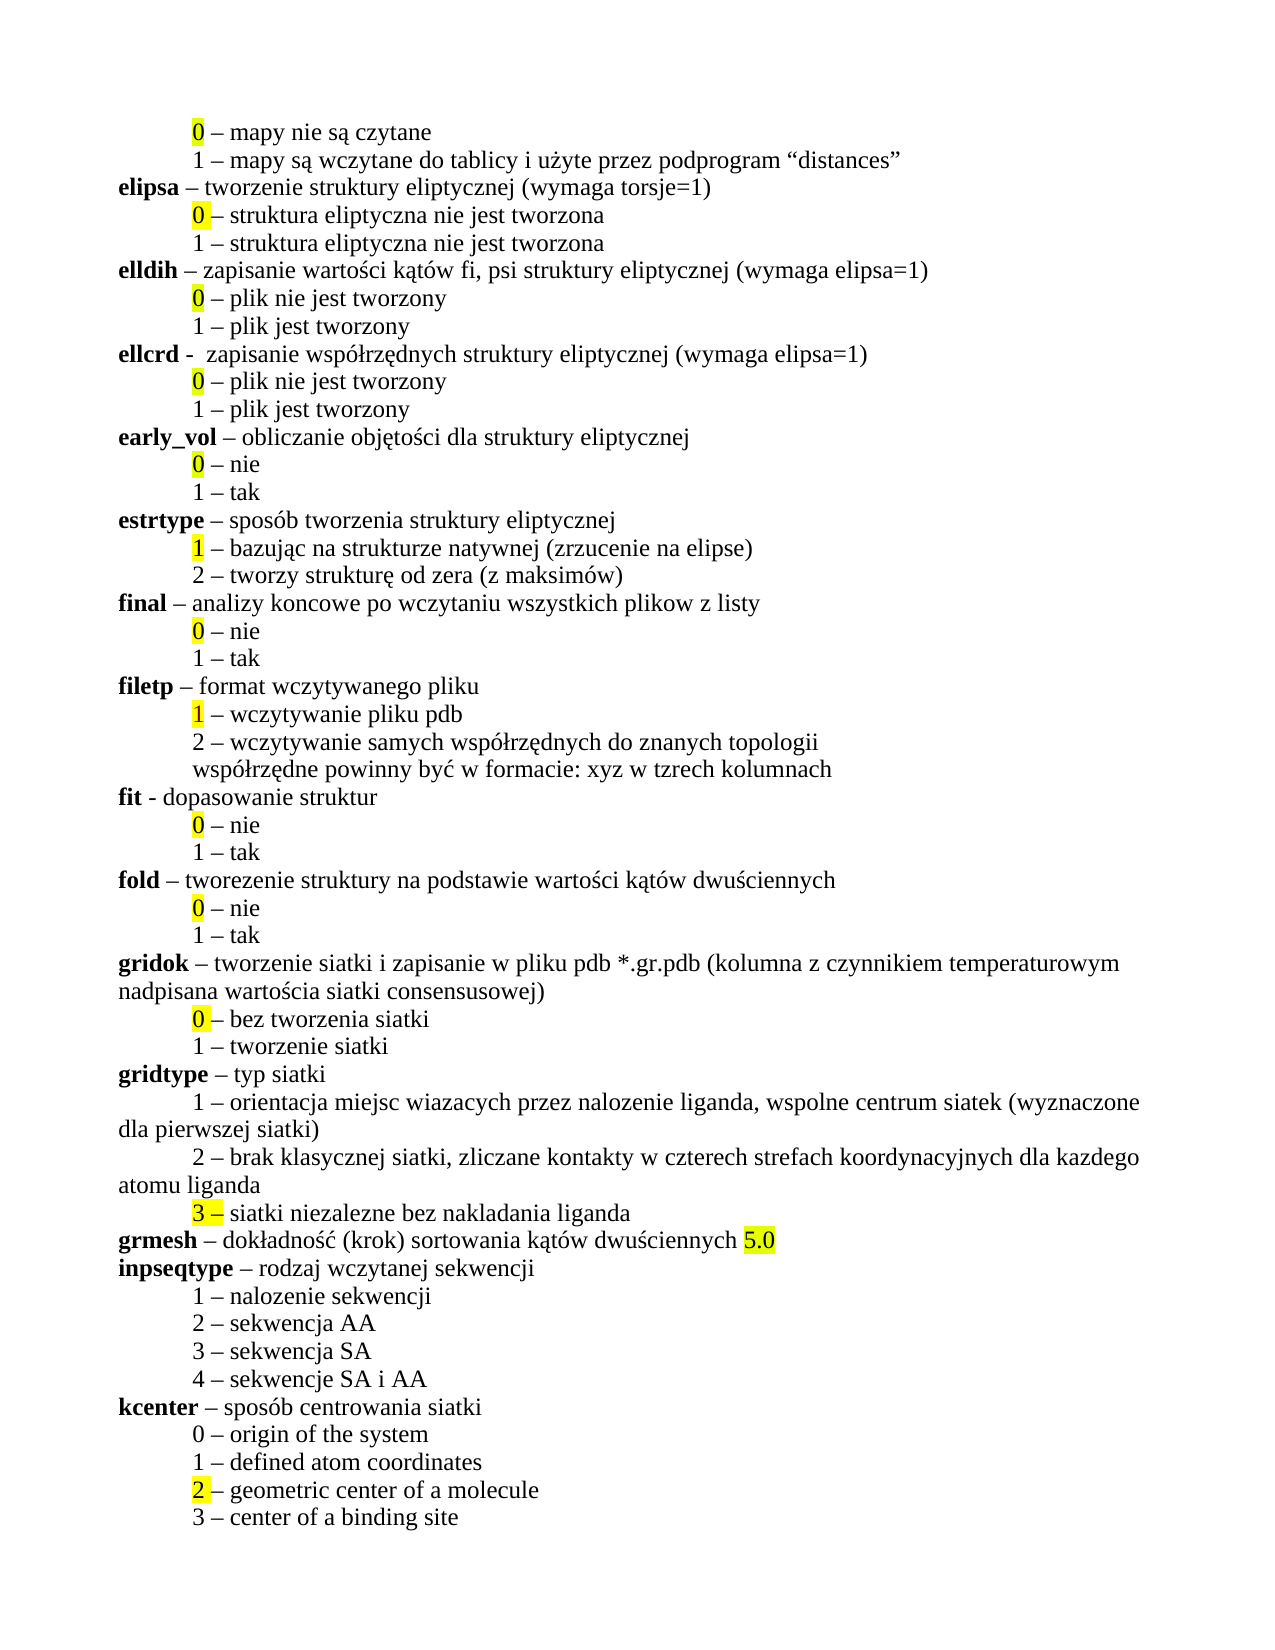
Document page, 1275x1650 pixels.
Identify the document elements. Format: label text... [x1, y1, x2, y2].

text 3 – sekwencja SA [118, 1337, 1157, 1365]
text 0 – struktura eliptyczna nie jest tworzona [118, 201, 1157, 229]
text współrzędne powinny być w formacie: xyz w tzrech kolumnach [118, 755, 1157, 783]
text 1 – tak [118, 478, 1157, 506]
text 0 – plik nie jest tworzony [118, 284, 1157, 312]
text 1 – plik jest tworzony [118, 312, 1157, 340]
text 3 – siatki niezalezne bez nakladania liganda [118, 1199, 1157, 1226]
text elipsa – tworzenie struktury eliptycznej (wymaga torsje=1) [118, 173, 1157, 201]
text 2 – brak klasycznej siatki, zliczane kontakty w czterech strefach koordynacyjnych dla kazdego atomu liganda [118, 1143, 1157, 1199]
text estrtype – sposób tworzenia struktury eliptycznej [118, 506, 1157, 534]
text 2 – geometric center of a molecule [118, 1476, 1157, 1503]
text 0 – origin of the system [118, 1420, 1157, 1448]
text 1 – nalozenie sekwencji [118, 1282, 1157, 1309]
text 2 – wczytywanie samych współrzędnych do znanych topologii [118, 728, 1157, 755]
text 1 – tak [118, 922, 1157, 949]
text 0 – nie [118, 811, 1157, 838]
text 1 – tworzenie siatki [118, 1032, 1157, 1060]
text final – analizy koncowe po wczytaniu wszystkich plikow z listy [118, 589, 1157, 617]
text elldih – zapisanie wartości kątów fi, psi struktury eliptycznej (wymaga elipsa=1) [118, 257, 1157, 284]
text 0 – nie [118, 617, 1157, 644]
text 0 – nie [118, 451, 1157, 478]
text early_vol – obliczanie objętości dla struktury eliptycznej [118, 423, 1157, 451]
text 1 – tak [118, 838, 1157, 866]
text 1 – tak [118, 644, 1157, 672]
text 2 – sekwencja AA [118, 1309, 1157, 1337]
text 1 – mapy są wczytane do tablicy i użyte przez podprogram “distances” [118, 146, 1157, 173]
text 2 – tworzy strukturę od zera (z maksimów) [118, 561, 1157, 589]
text 0 – plik nie jest tworzony [118, 367, 1157, 395]
text 1 – orientacja miejsc wiazacych przez nalozenie liganda, wspolne centrum siatek (wyznaczone dla pierwszej siatki) [118, 1088, 1157, 1143]
text grmesh – dokładność (krok) sortowania kątów dwuściennych 5.0 [118, 1226, 1157, 1254]
text 0 – mapy nie są czytane [118, 118, 1157, 146]
text 1 – struktura eliptyczna nie jest tworzona [118, 229, 1157, 257]
text 4 – sekwencje SA i AA [118, 1365, 1157, 1393]
text fold – tworezenie struktury na podstawie wartości kątów dwuściennych [118, 866, 1157, 894]
text gridok – tworzenie siatki i zapisanie w pliku pdb *.gr.pdb (kolumna z czynnikiem temperaturowym nadpisana wartościa siatki consensusowej) [118, 949, 1157, 1005]
text 0 – bez tworzenia siatki [118, 1005, 1157, 1032]
text gridtype – typ siatki [118, 1060, 1157, 1088]
text ellcrd - zapisanie współrzędnych struktury eliptycznej (wymaga elipsa=1) [118, 340, 1157, 367]
text filetp – format wczytywanego pliku [118, 672, 1157, 700]
text 1 – defined atom coordinates [118, 1448, 1157, 1476]
text 0 – nie [118, 894, 1157, 922]
text kcenter – sposób centrowania siatki [118, 1393, 1157, 1420]
text 1 – plik jest tworzony [118, 395, 1157, 423]
text 1 – bazując na strukturze natywnej (zrzucenie na elipse) [118, 534, 1157, 561]
text 1 – wczytywanie pliku pdb [118, 700, 1157, 728]
text inpseqtype – rodzaj wczytanej sekwencji [118, 1254, 1157, 1282]
text fit - dopasowanie struktur [118, 783, 1157, 811]
text 3 – center of a binding site [118, 1503, 1157, 1531]
